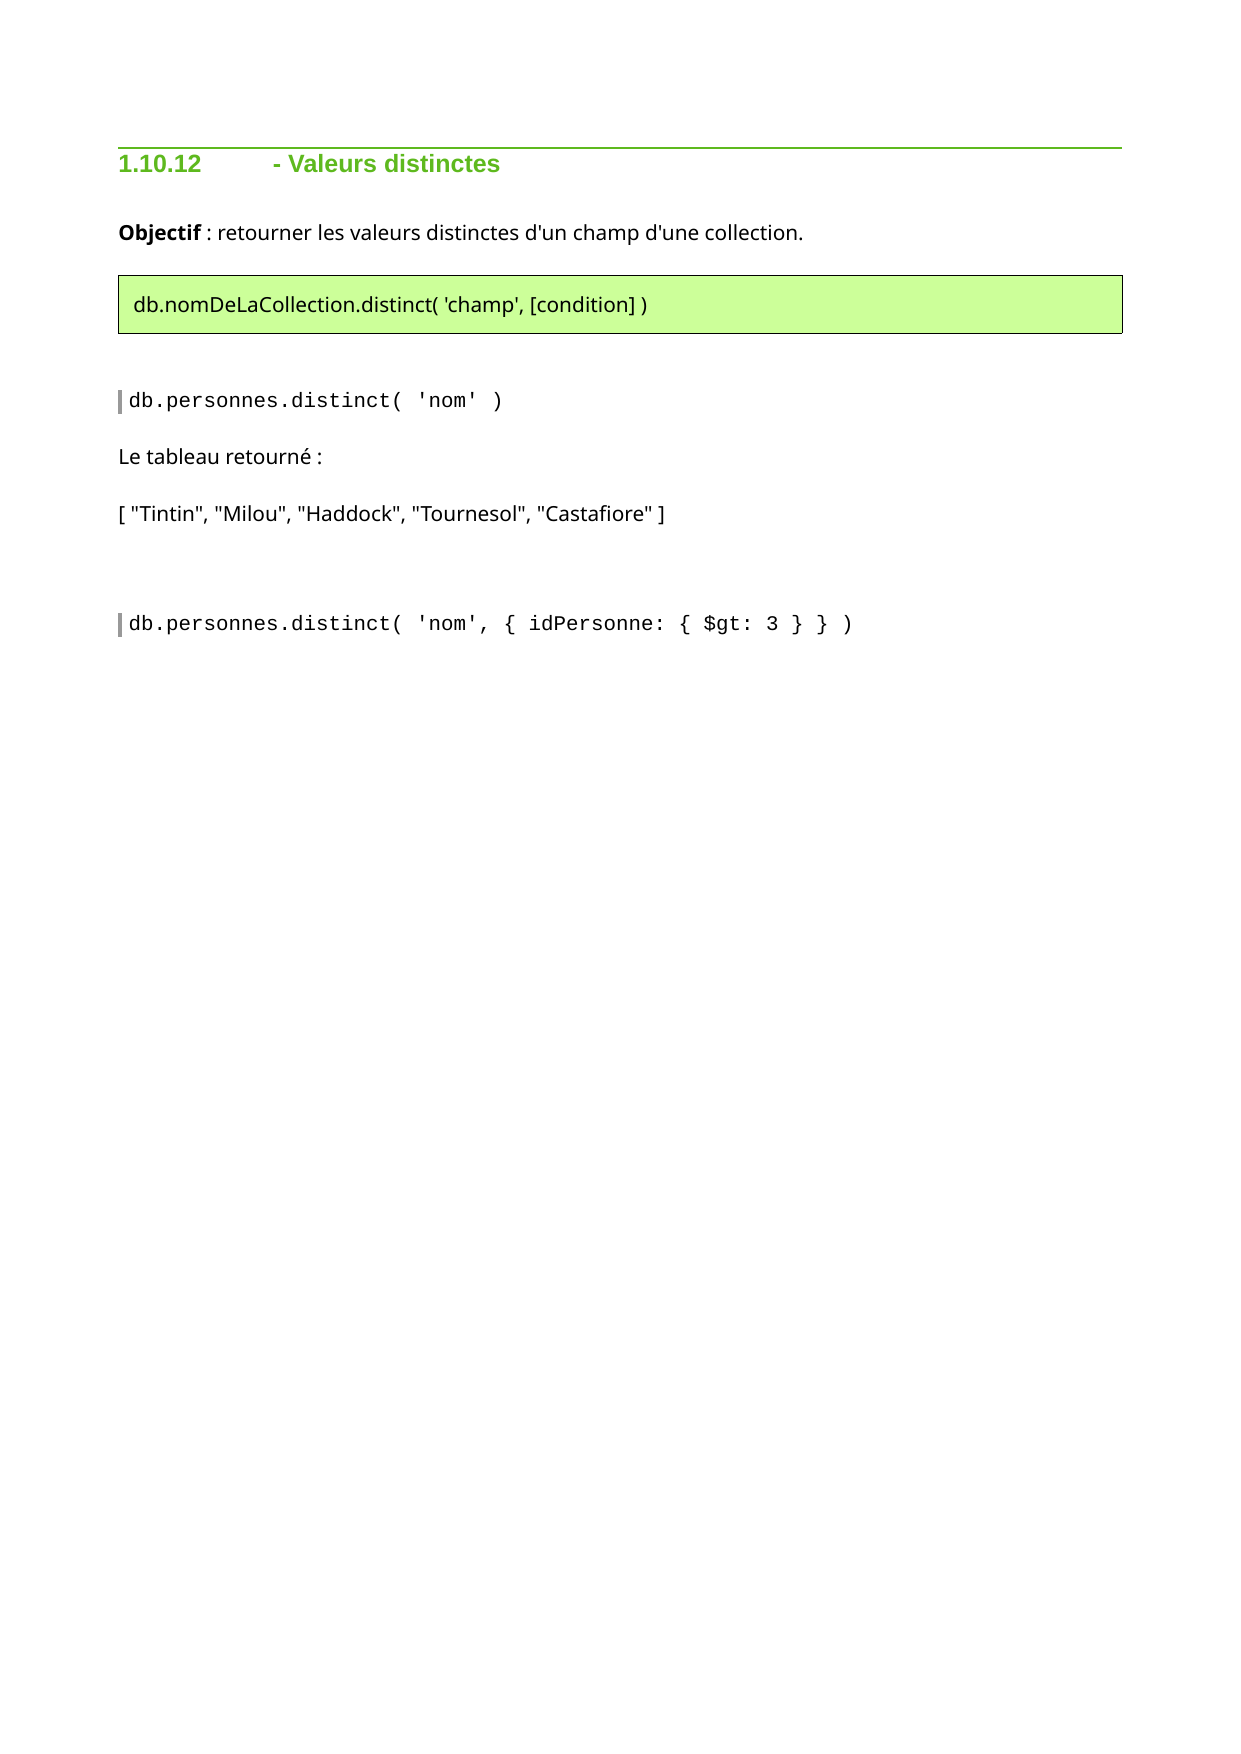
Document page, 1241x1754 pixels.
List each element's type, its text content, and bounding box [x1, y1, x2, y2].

text Le tableau retourné : [118, 442, 1122, 471]
text db.personnes.distinct( 'nom' ) [122, 390, 1122, 414]
text db.personnes.distinct( 'nom', { idPersonne: { $gt: 3 } } ) [122, 613, 1122, 637]
text db.nomDeLaCollection.distinct( 'champ', [condition] ) [119, 276, 1122, 333]
subtitle - Valeurs distinctes [118, 149, 1122, 177]
text Objectif : retourner les valeurs distinctes d'un champ d'une collection. [118, 218, 1122, 247]
text [ "Tintin", "Milou", "Haddock", "Tournesol", "Castafiore" ] [118, 499, 1122, 528]
